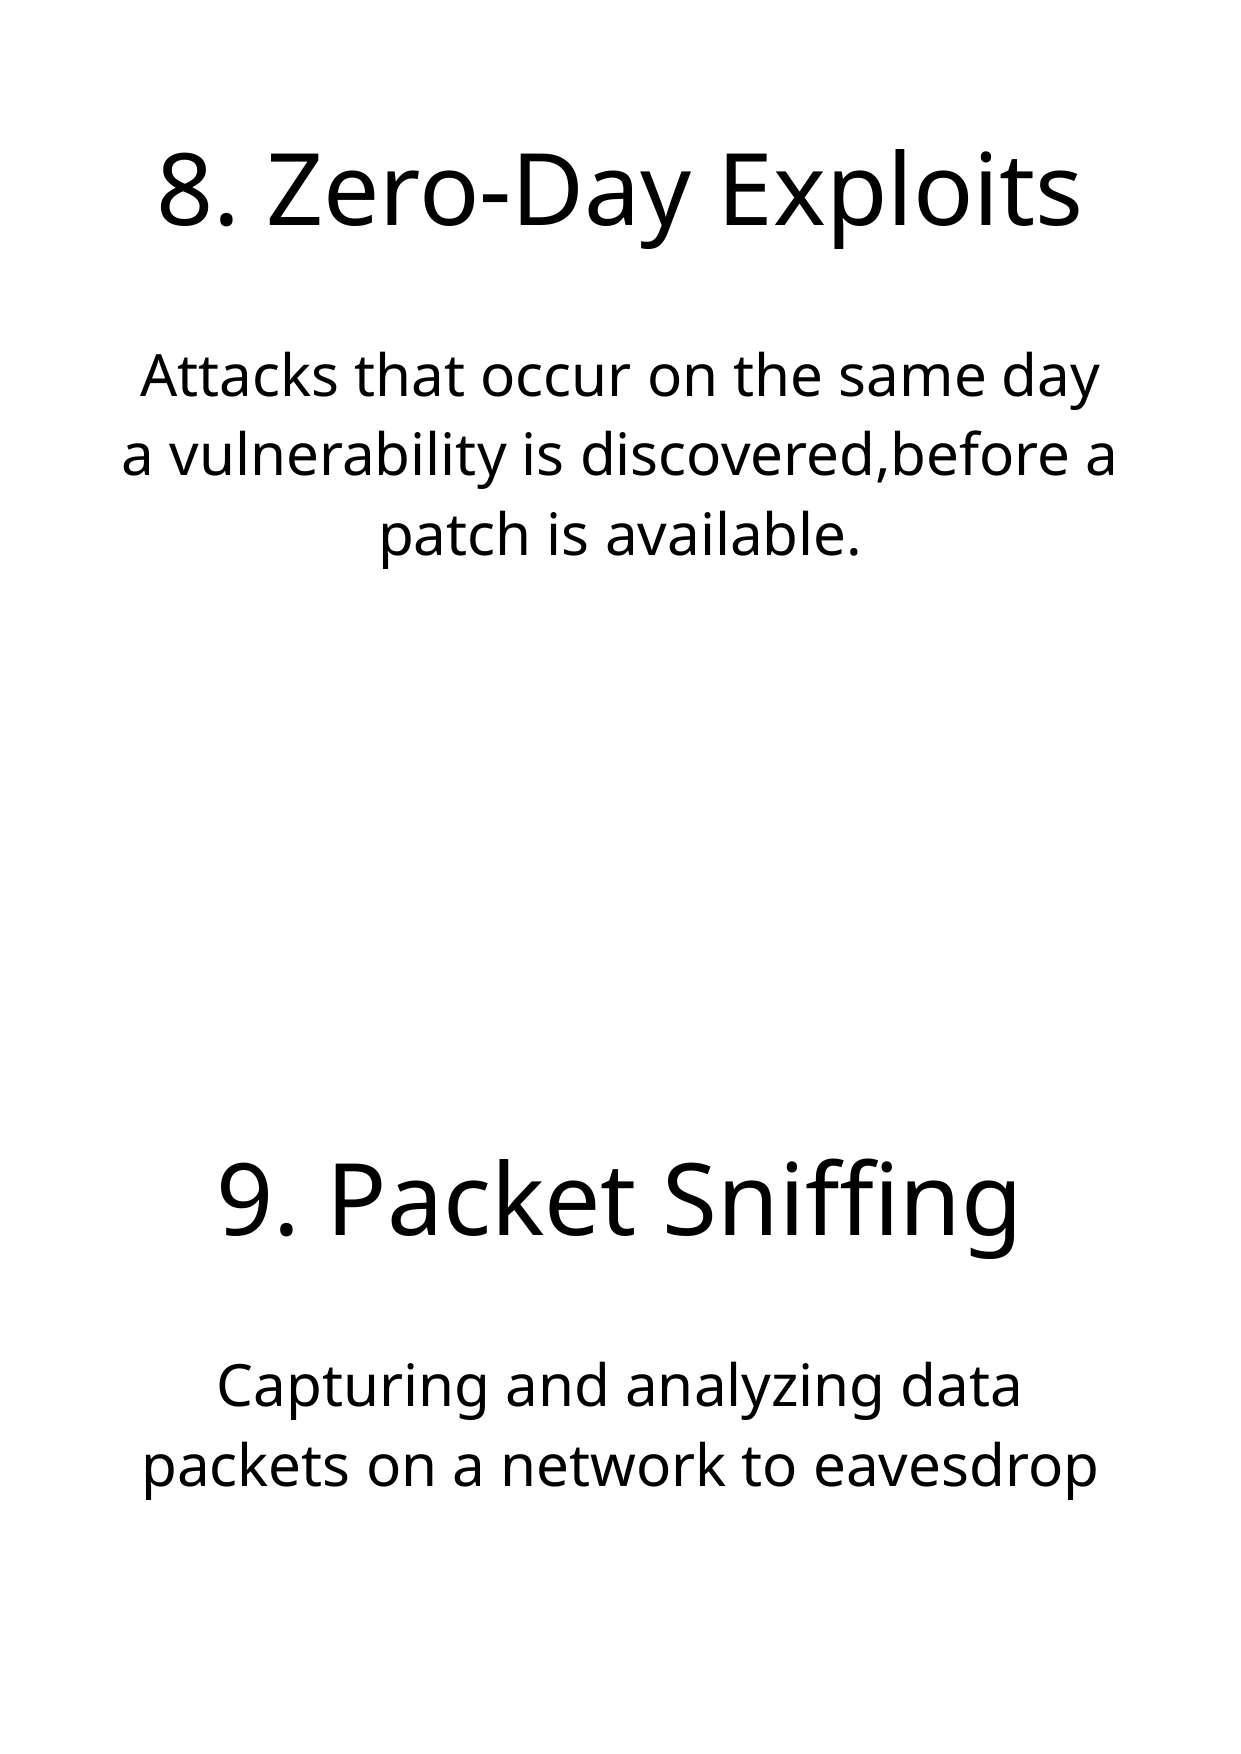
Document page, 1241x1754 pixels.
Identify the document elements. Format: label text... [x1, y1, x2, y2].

text Capturing and analyzing data packets on a network to eavesdrop [118, 1344, 1122, 1503]
text 8. Zero-Day Exploits [118, 118, 1122, 254]
text 9. Packet Sniffing [118, 1129, 1122, 1265]
text Attacks that occur on the same day a vulnerability is discovered,before a patch is available. [118, 334, 1122, 572]
